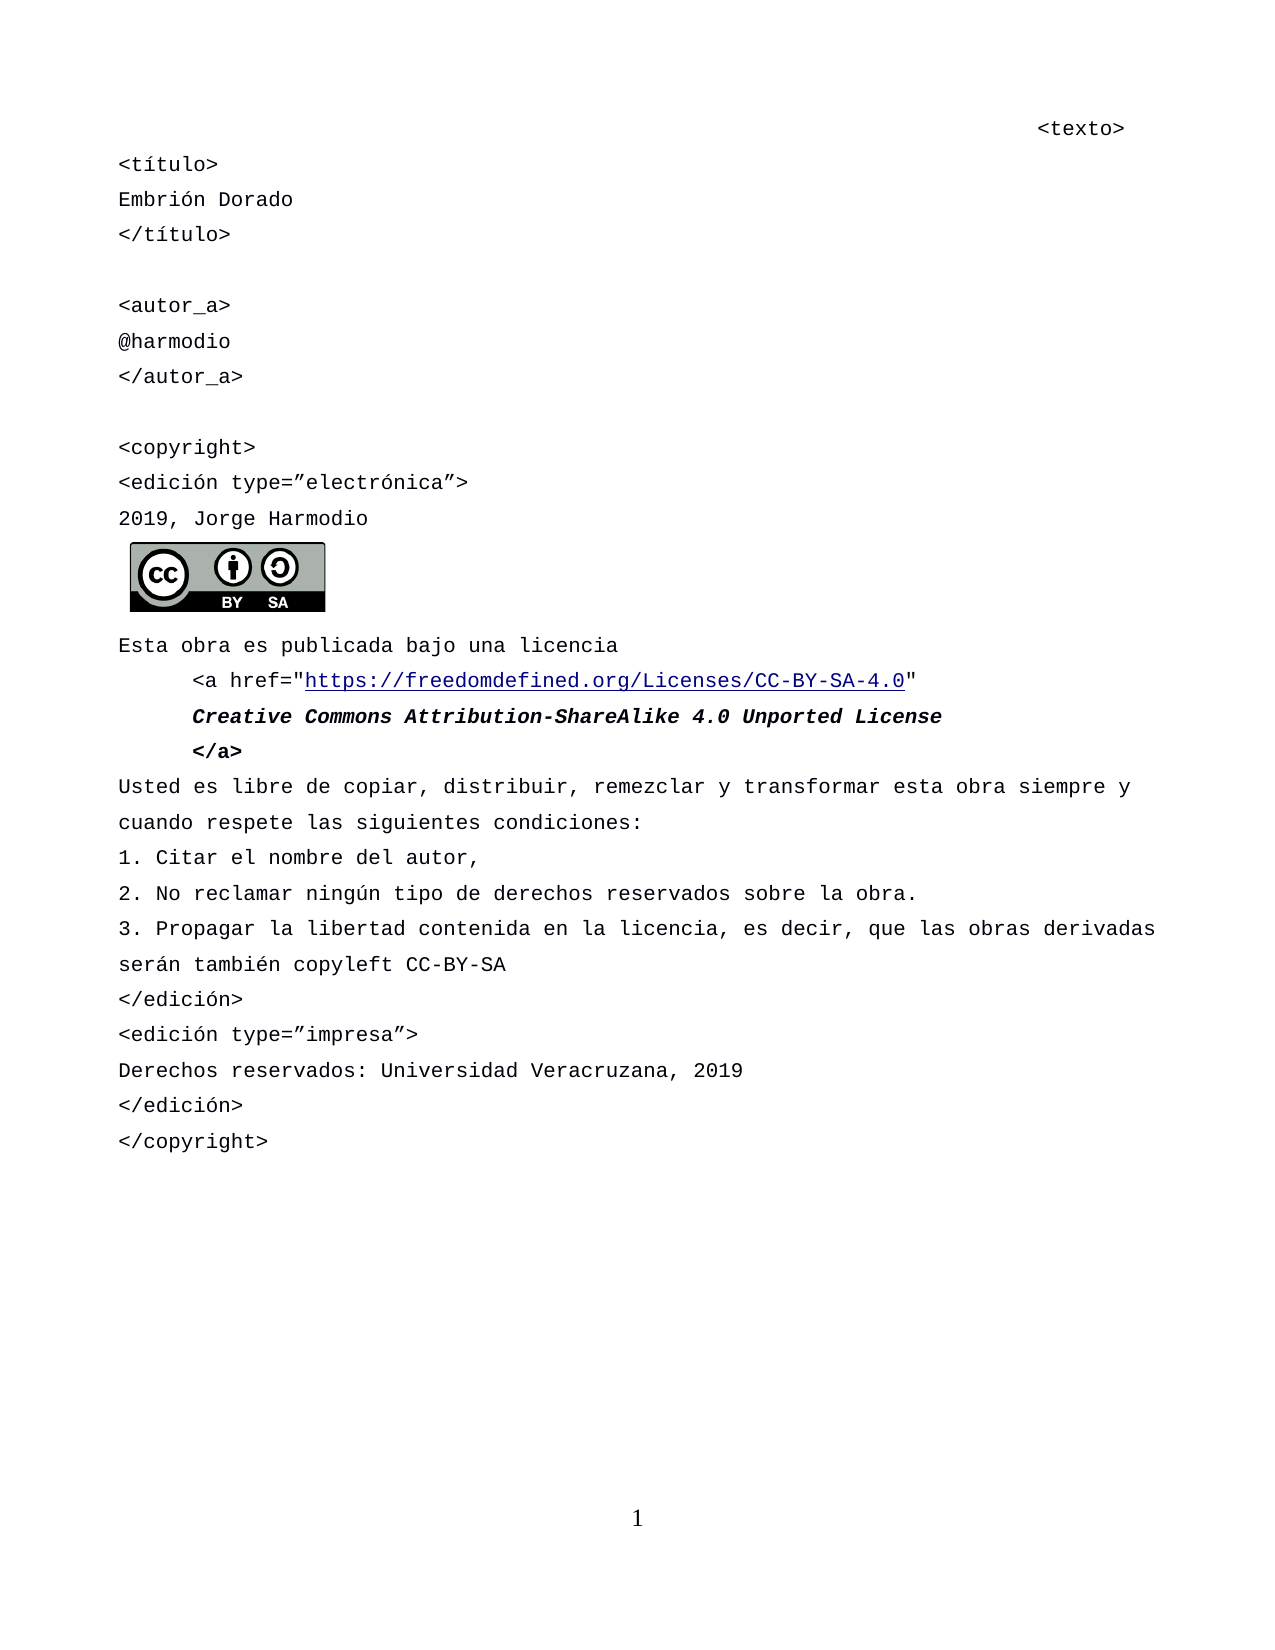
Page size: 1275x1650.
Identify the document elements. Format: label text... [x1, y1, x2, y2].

text </copyright> [118, 1131, 1157, 1154]
picture [129, 542, 326, 612]
text Esta obra es publicada bajo una licencia [118, 543, 1157, 658]
text 2019, Jorge Harmodio [118, 508, 1157, 531]
text Derechos reservados: Universidad Veracruzana, 2019 [118, 1060, 1157, 1083]
text @harmodio [118, 331, 1157, 354]
text </a> [192, 741, 1157, 765]
text </autor_a> [118, 366, 1157, 390]
text 3. Propagar la libertad contenida en la licencia, es decir, que las obras derivadas serán también copyleft CC-BY-SA [118, 918, 1157, 977]
text 1. Citar el nombre del autor, [118, 847, 1157, 871]
text <edición type=”impresa”> [118, 1024, 1157, 1048]
text </edición> [118, 989, 1157, 1013]
text <texto> [118, 118, 1157, 142]
text <título> [118, 153, 1157, 177]
text 2. No reclamar ningún tipo de derechos reservados sobre la obra. [118, 883, 1157, 906]
text Creative Commons Attribution-ShareAlike 4.0 Unported License [192, 706, 1157, 729]
text </edición> [118, 1095, 1157, 1119]
text <copyright> [118, 437, 1157, 461]
text Usted es libre de copiar, distribuir, remezclar y transformar esta obra siempre y cuando respete las siguientes condiciones: [118, 777, 1157, 836]
text <a href="https://freedomdefined.org/Licenses/CC-BY-SA-4.0" [192, 670, 1157, 694]
text <autor_a> [118, 295, 1157, 319]
text </título> [118, 224, 1157, 248]
text <edición type=”electrónica”> [118, 472, 1157, 496]
text Embrión Dorado [118, 189, 1157, 213]
